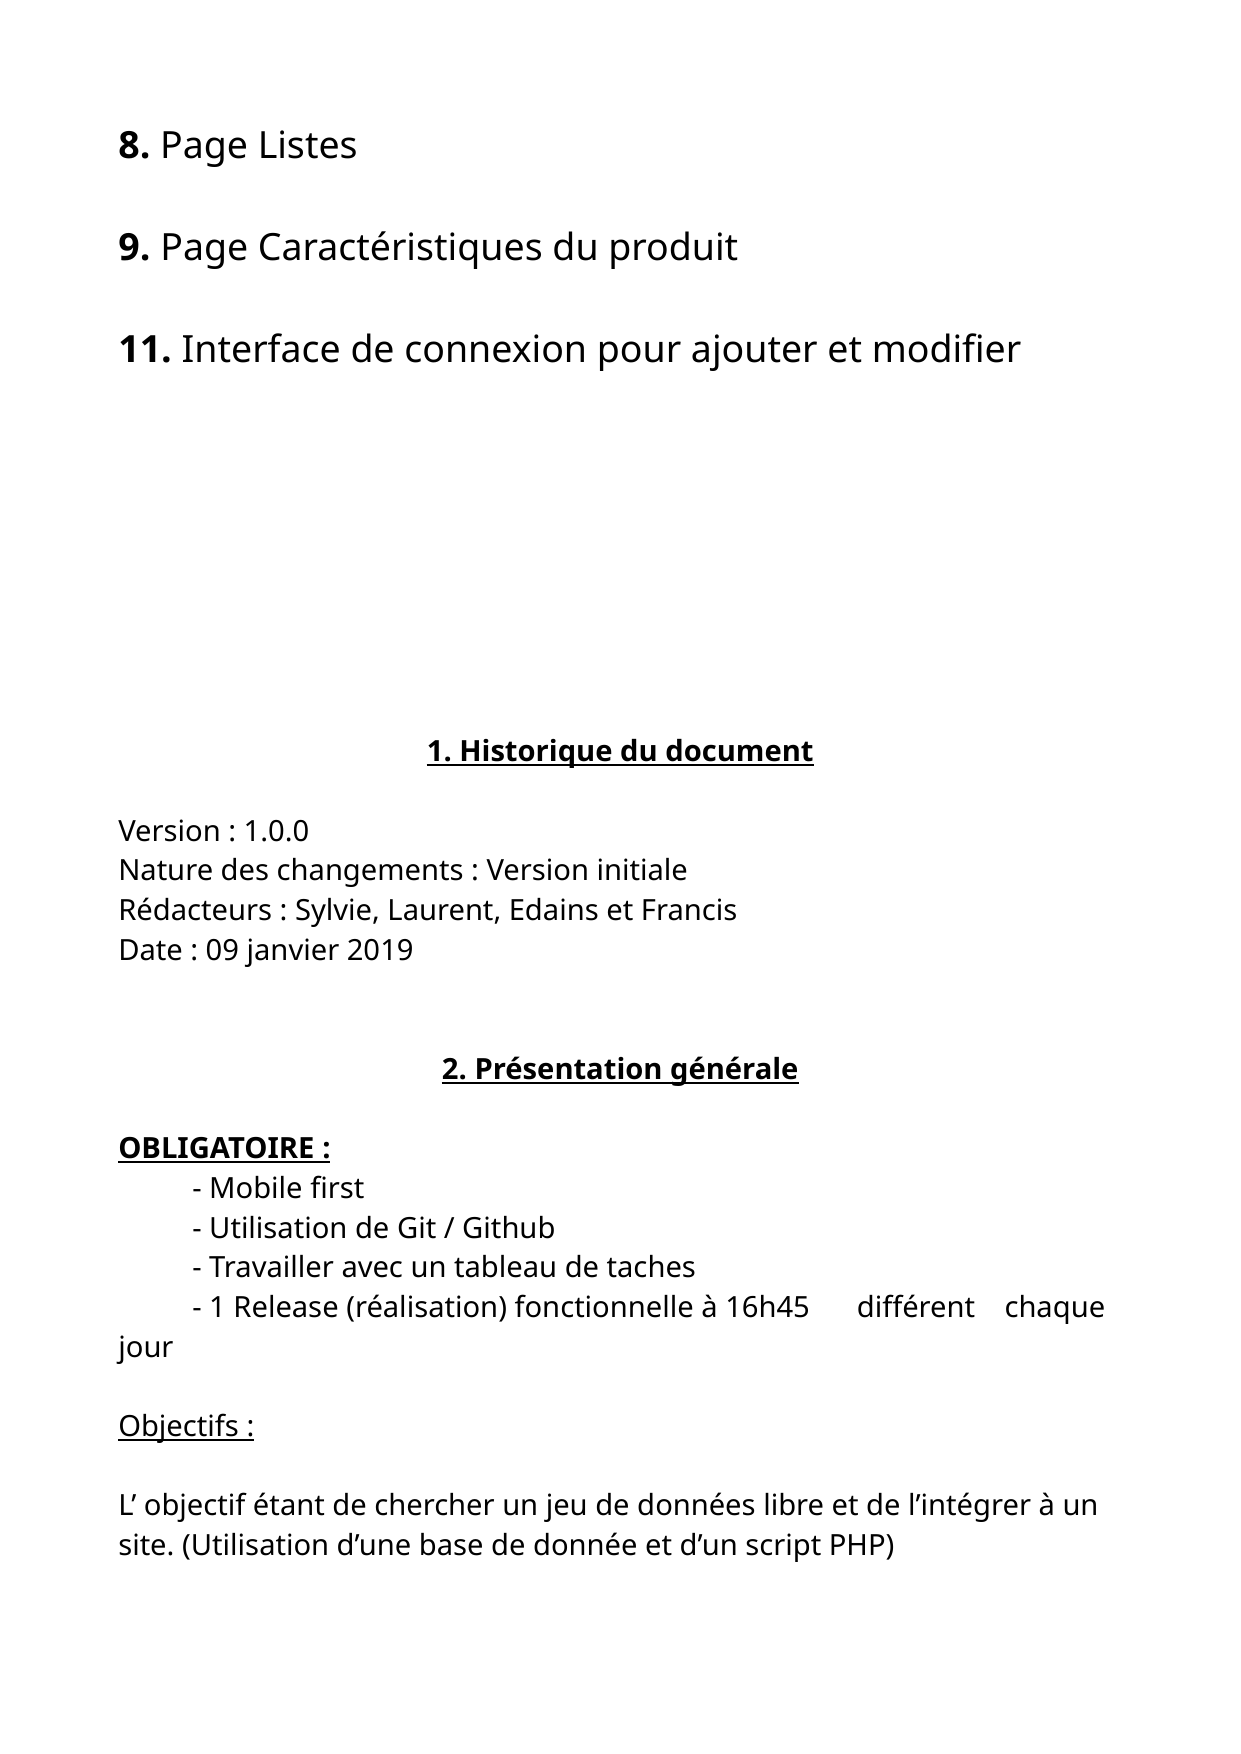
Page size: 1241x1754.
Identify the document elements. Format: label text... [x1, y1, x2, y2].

text - 1 Release (réalisation) fonctionnelle à 16h45 différent chaque jour [118, 1286, 1122, 1366]
text 1. Historique du document [118, 731, 1122, 770]
text - Mobile first [118, 1167, 1122, 1207]
text Date : 09 janvier 2019 [118, 929, 1122, 969]
text Nature des changements : Version initiale [118, 850, 1122, 889]
text Objectifs : [118, 1405, 1122, 1445]
text - Utilisation de Git / Github [118, 1207, 1122, 1247]
text Rédacteurs : Sylvie, Laurent, Edains et Francis [118, 889, 1122, 929]
text 2. Présentation générale [118, 1048, 1122, 1088]
text OBLIGATOIRE : [118, 1127, 1122, 1167]
text 8. Page Listes [118, 118, 1122, 169]
text Version : 1.0.0 [118, 810, 1122, 850]
text L’ objectif étant de chercher un jeu de données libre et de l’intégrer à un site. (Utilisation d’une base de donnée et d’un script PHP) [118, 1485, 1122, 1564]
text - Travailler avec un tableau de taches [118, 1247, 1122, 1286]
text 11. Interface de connexion pour ajouter et modifier [118, 322, 1122, 373]
text 9. Page Caractéristiques du produit [118, 220, 1122, 271]
